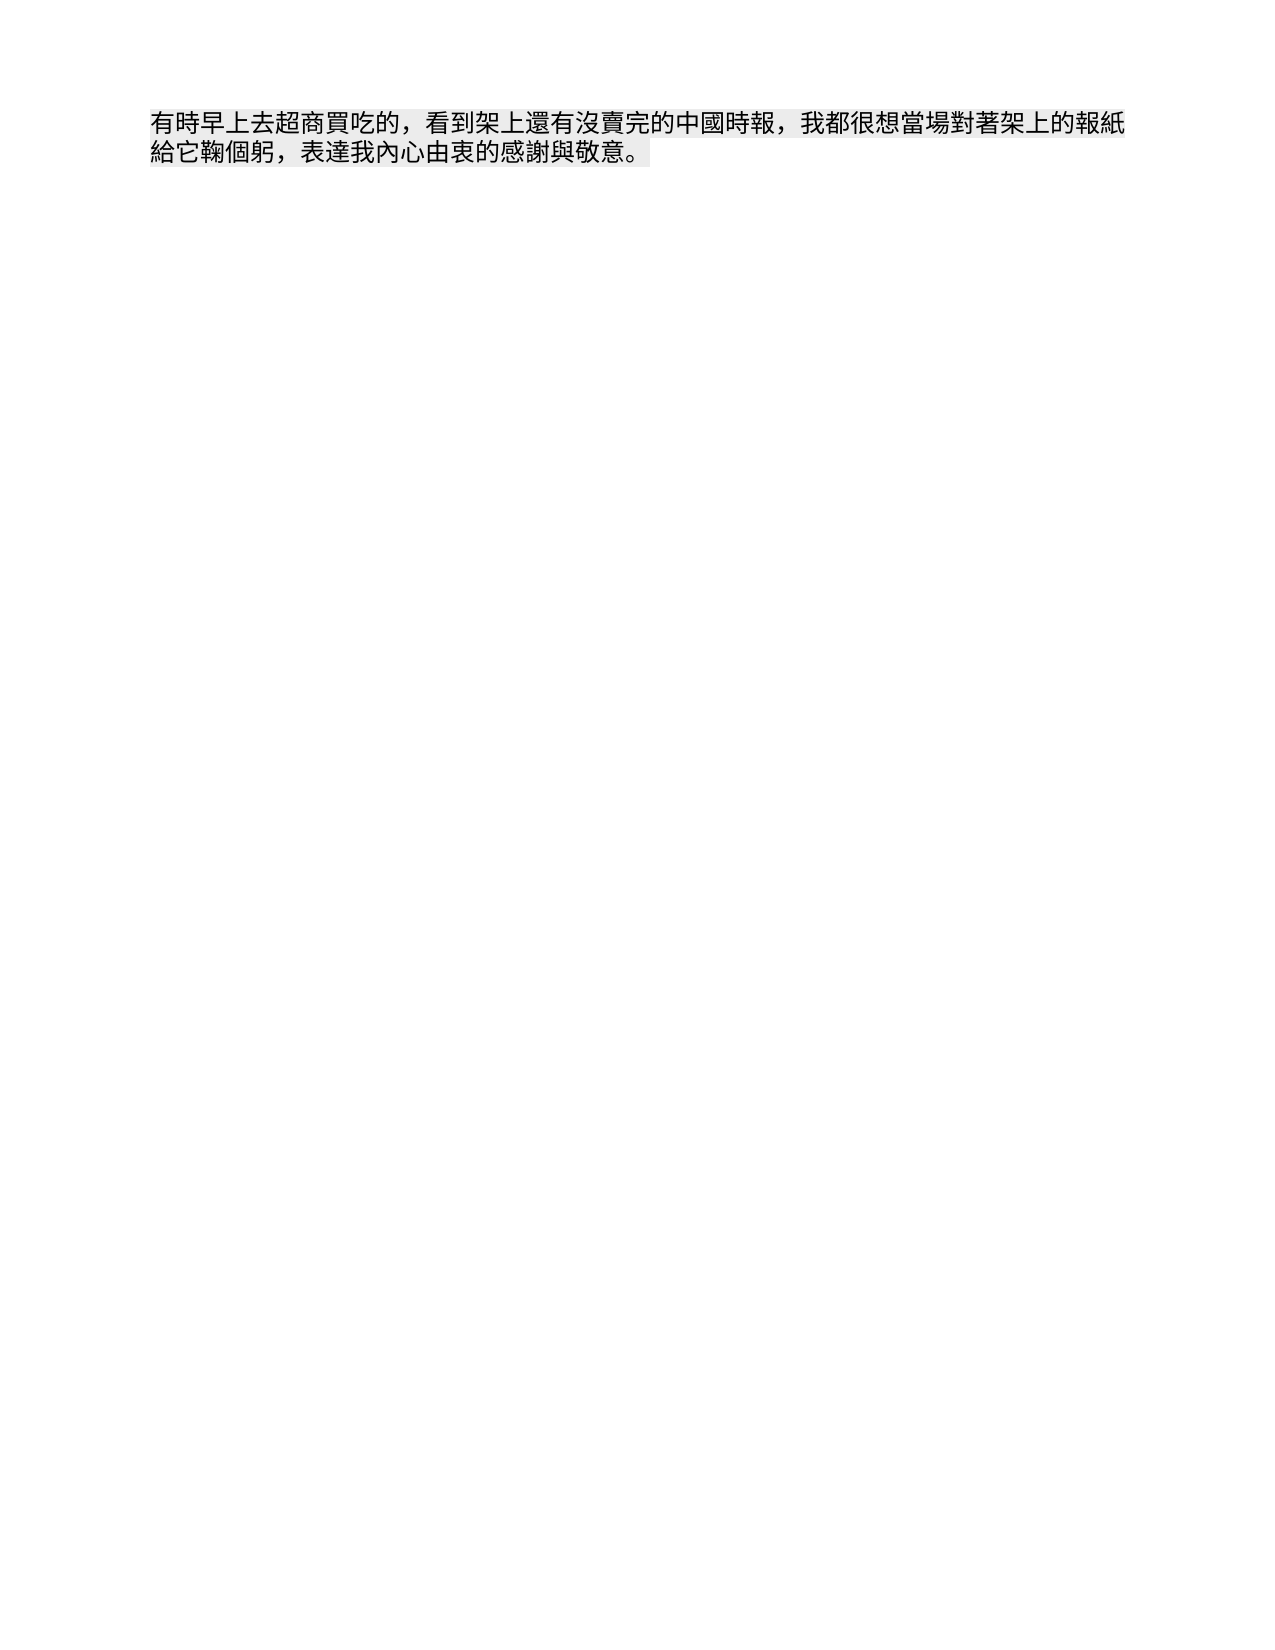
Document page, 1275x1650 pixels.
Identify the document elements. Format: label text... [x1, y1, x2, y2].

text 卡韓政變 (157)：中時與我 陳真 2019. 08. 30. 法輪功不是宗教，而是 CIA 資助扶持的反華政治組織，在台灣無孔不入，到處都有，包括百貨公司、各級學校、各種觀光景點及各項會議現場如醫學會等，資源充沛，錢好像多到用不完。 連台灣這麼仇中反華的地方，CIA尚且永不止息地如此用心經營洗腦作業，甚至這幾年更是不斷瘋狂加強洗腦力道，祖國卻始終一點點作為也沒有，不知道這是出於過度自信還是出於完全無能？我常為此百思不解。許多時候，我真是很懷疑祖國負責對台工作的那些人或單位，究竟有無用心？竟跟台灣社會如此脫節。 祖國在台灣有一些完全稱不上代理人的友好對象，但這些人或團體 (恕不點名)，其實大多很難寄以厚望。我是說，他們之於台灣社會其實缺乏說服力，太八股了，連我這麼熱愛祖國的人都聽不下去，更不用說那些已經中毒很深的腦殘們；其中有些所謂親中團體，根本就是絲毫不值得關注的騙子，比方說佔據宮廟升五星旗之類的，但是居然照樣獲得對岸官媒的青睞，真是不可思議。 在台親中團體中，最值得稱頌的之一就是中國時報。其實我長年以來很少看報紙，因為我自己就是一個雷達；不管島內外，世界上那些我該知道、想知道的事，似乎自然就會知道，我有自己的一套理解世界發展與變動的方法。總之，我並沒有購買或閱讀報紙的需求。但是，這些年來，除了之前在診所固定訂閱中國時報之外，私下我也常掏錢買中國時報，然後把它放在一些餐廳或早餐店桌上給別的顧客看；一來幫忙傳播真相、捍衛是非公義，二來也希望中國時報能撐久一點，別虧太多錢。 很難想像會有這麼一天，我居然會稱讚中國時報。黨外時期，它和聯合報就是最惡劣的兩大無恥媒體。因為吾友柏楊先生的關係，在個人方面我很尊敬余紀忠先生，感謝他善待我的忘年之交柏楊先生。但是，撇開余老先生不談，黨外時期的中國時報，基本上就是經常顛倒是非黑白的國民黨黨報，呼風喚雨，人手一報，洗腦洗得很厲害，醜化黨外不遺餘力。曾有一段時間，我自己就是中國時報 (以及聯合報、民生報等等) 抹黑的對象。 黨外期間，我寫過上百萬字的稿子，除了黨外雜誌外，報紙方面我都是交給那些名不見經傳或極少人閱讀的媒體刊登，例如民眾日報、台灣時報、教會公報以及一些已經消失的媒體。一直到了大約1996年左右，可能是因為貪污漢奸老賊李登輝當上總統，開始大搞去中、仇中，我注意到 "中時" 似乎才有了一點 "從良" 的變化，於是我就史無前例地把幾篇文章投給它。刊登之後，真是很難想像，幾乎所有同學、同事和朋友全都看到了文章；由此你就能知道中國時報在當年壓倒性的洗腦威力。我在其它小眾媒體寫了幾百萬字，從來都只有極少數圈內人閱讀，可是，一投到 "中時"，竟然馬上人人皆知。 總之，改朝換代後，"中時" 和 "聯合" 都改邪歸正了，不再造謠，不再抹黑，不再昧著良心充當政治傳聲筒。特別是蔡衍明入主之後的中國時報，更是值得尊敬。雖然在論述能力、說服力及觀照層次與深度等方面似乎還是有點弱，但它至少扮演了當下黑暗時代的一盞明燈。特別是它對於這場極端惡質的黑韓選舉，在完全一面倒的抹黑潮流及仇中反華的逆流中，保留了媒體人應有的基本良知與勇氣。 有時早上去超商買吃的，看到架上還有沒賣完的中國時報，我都很想當場對著架上的報紙給它鞠個躬，表達我內心由衷的感謝與敬意。 [150, 75, 1125, 167]
